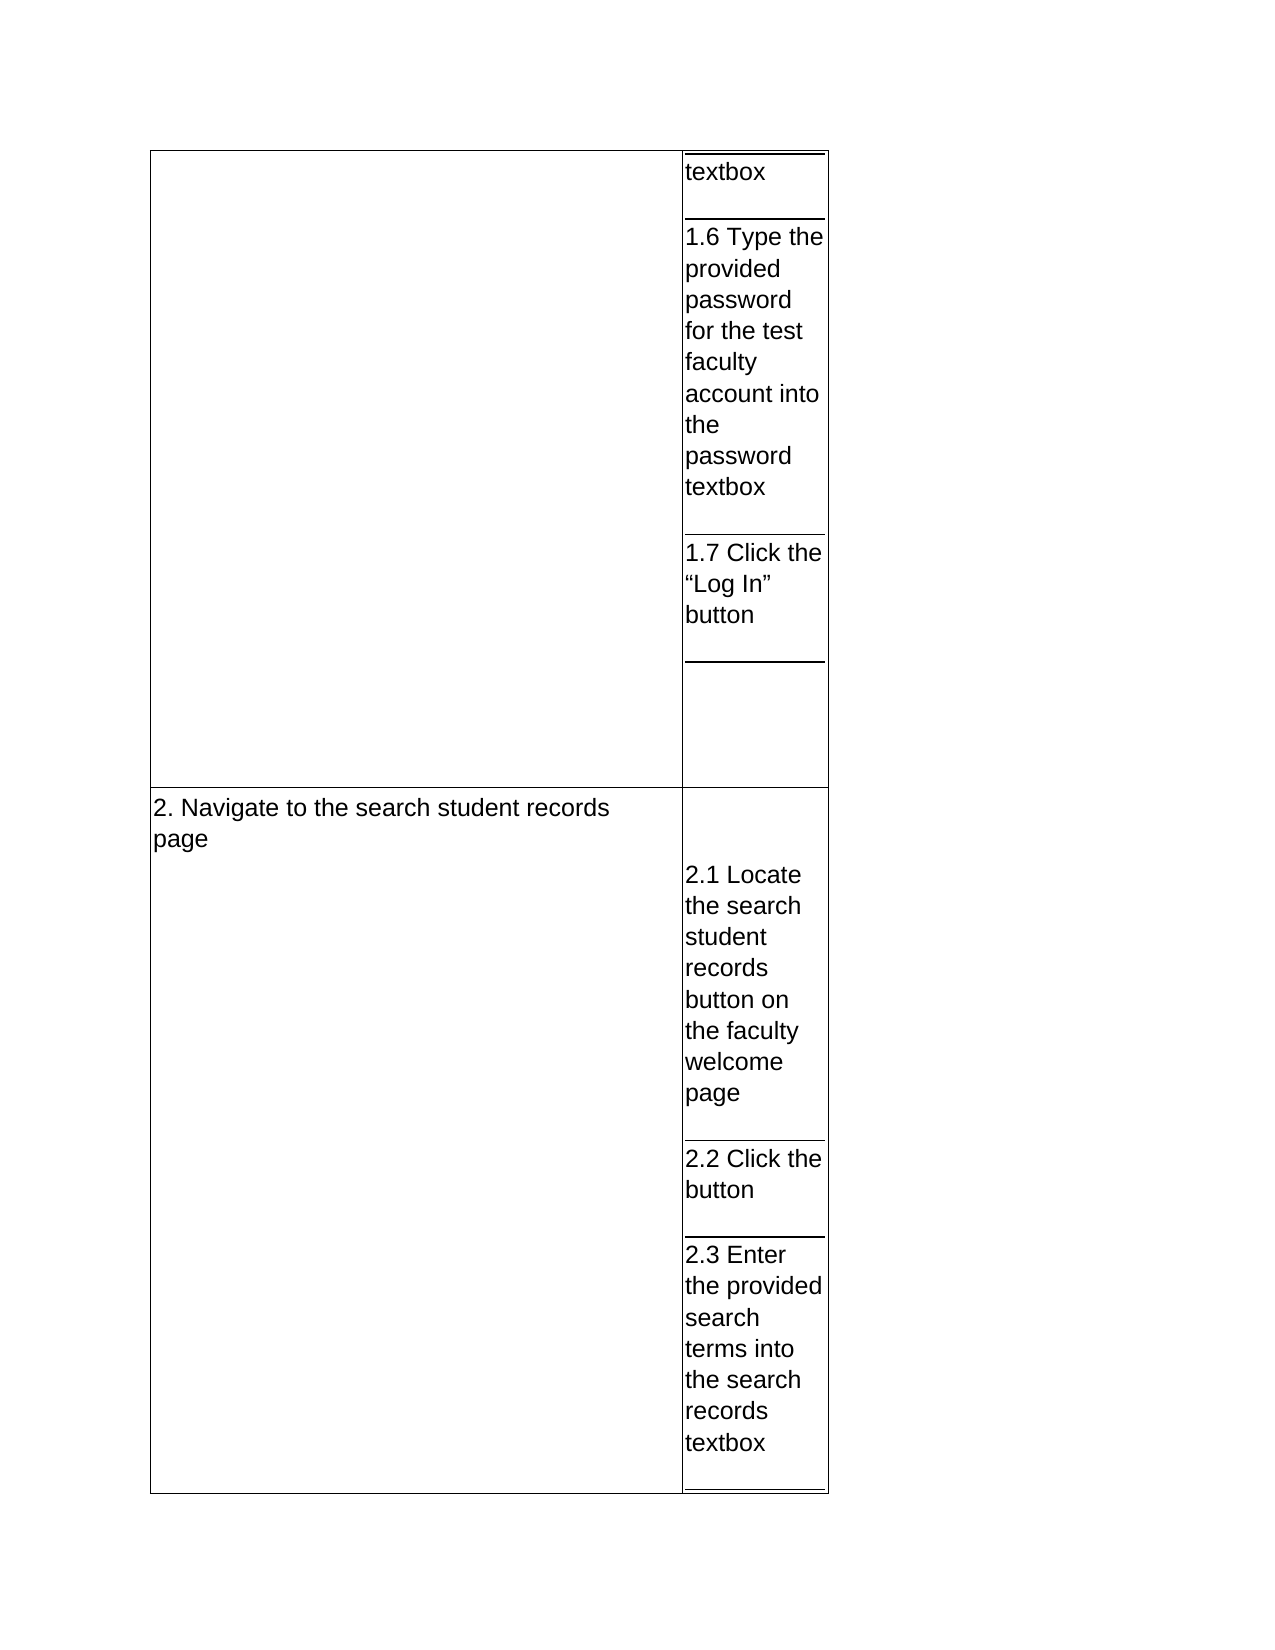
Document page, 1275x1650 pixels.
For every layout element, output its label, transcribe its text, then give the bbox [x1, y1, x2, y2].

table_cell [683, 788, 828, 1493]
table_cell [685, 663, 825, 723]
table_cell 2. Navigate to the search student records page [151, 788, 682, 1493]
table_cell 2.3 Enter the provided search terms into the search records textbox [685, 1238, 825, 1489]
table_cell 1.7 Click the “Log In” button [685, 535, 825, 661]
table_cell [683, 151, 828, 787]
table_header 2.1 Locate the search student records button on the faculty welcome page [685, 857, 825, 1139]
table_cell 1.6 Type the provided password for the test faculty account into the password textbox [685, 220, 825, 533]
table_cell [151, 151, 682, 787]
table_cell textbox [685, 155, 825, 218]
table_cell 2.2 Click the button [685, 1141, 825, 1236]
